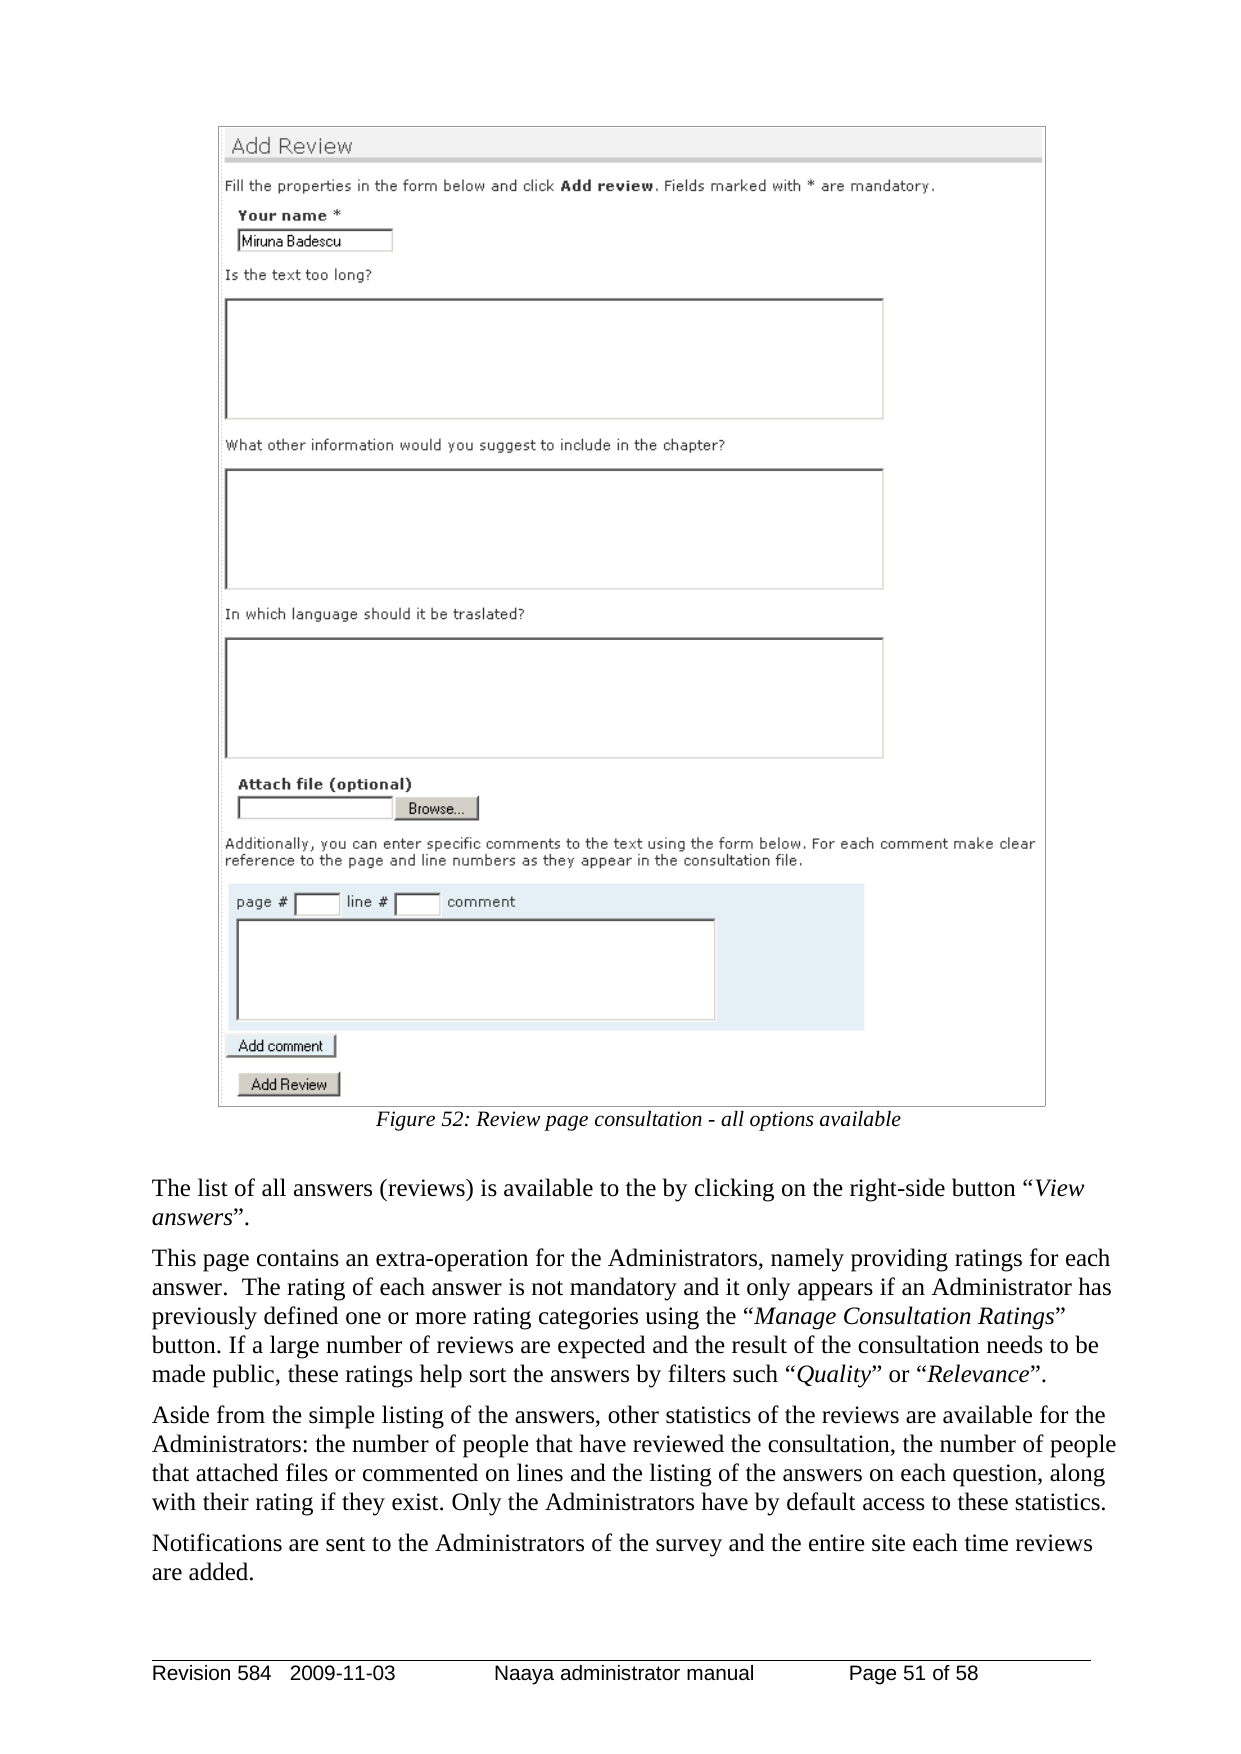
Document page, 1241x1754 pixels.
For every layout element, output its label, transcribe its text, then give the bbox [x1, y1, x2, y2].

text Notifications are sent to the Administrators of the survey and the entire site each time reviews are added. [152, 1527, 1128, 1586]
text This page contains an extra-operation for the Administrators, namely providing ratings for each answer. The rating of each answer is not mandatory and it only appears if an Administrator has previously defined one or more rating categories using the “Manage Consultation Ratings” button. If a large number of reviews are expected and the result of the consultation needs to be made public, these ratings help sort the answers by filters such “Quality” or “Relevance”. [152, 1242, 1128, 1388]
text Aside from the simple listing of the answers, other statistics of the reviews are available for the Administrators: the number of people that have reviewed the consultation, the number of people that attached files or commented on lines and the listing of the answers on each question, along with their rating if they exist. Only the Administrators have by default access to these statistics. [152, 1399, 1128, 1516]
picture [221, 128, 1043, 1103]
text The list of all answers (reviews) is available to the by clicking on the right-side button “View answers”. [152, 1172, 1128, 1231]
text Figure 52: Review page consultation - all options available [218, 114, 1062, 1132]
